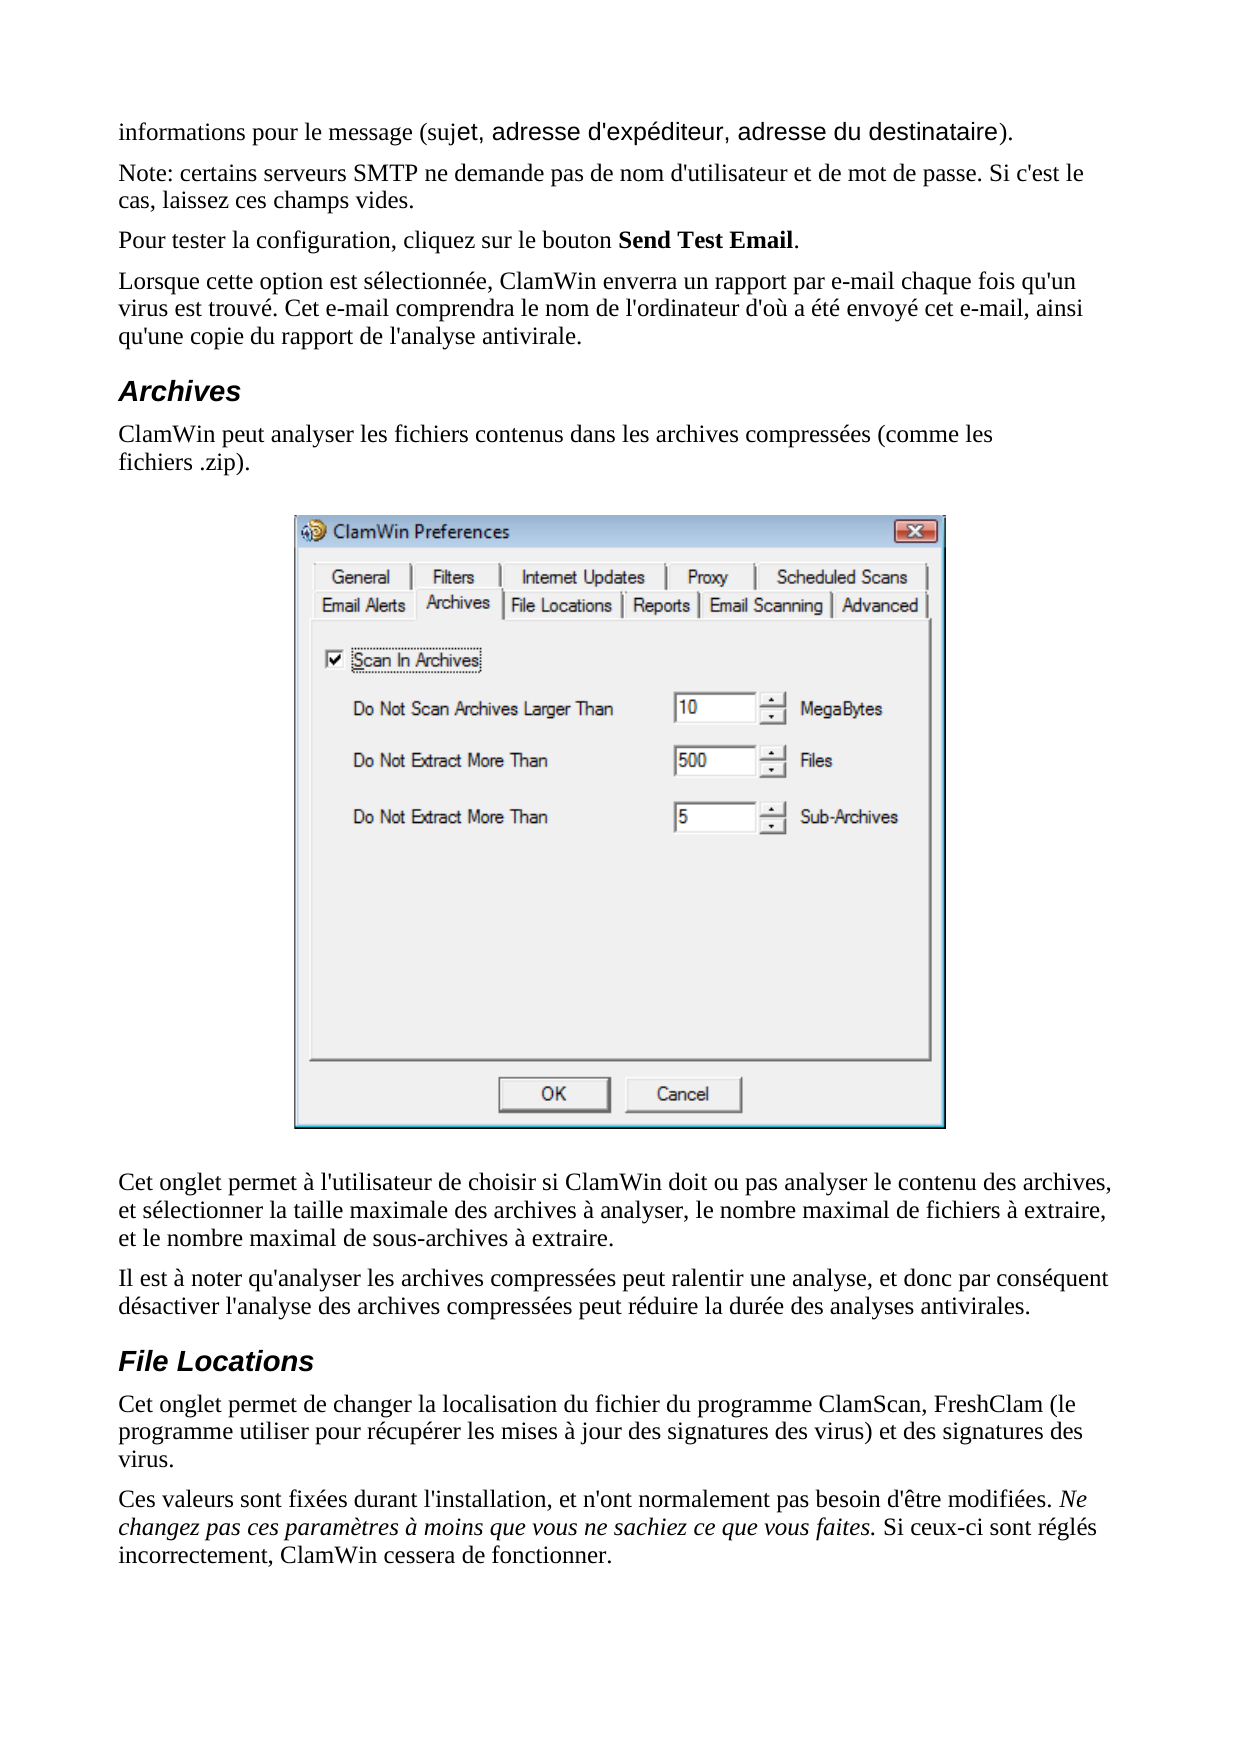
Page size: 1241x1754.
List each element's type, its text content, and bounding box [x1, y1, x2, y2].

text Cet onglet permet à l'utilisateur de choisir si ClamWin doit ou pas analyser le contenu des archives, et sélectionner la taille maximale des archives à analyser, le nombre maximal de fichiers à extraire, et le nombre maximal de sous-archives à extraire. [118, 1168, 1122, 1252]
subtitle File Locations [118, 1344, 1122, 1377]
text Ces valeurs sont fixées durant l'installation, et n'ont normalement pas besoin d'être modifiées. Ne changez pas ces paramètres à moins que vous ne sachiez ce que vous faites. Si ceux-ci sont réglés incorrectement, ClamWin cessera de fonctionner. [118, 1485, 1122, 1568]
subtitle Archives [118, 375, 1122, 408]
text Cet onglet permet de changer la localisation du fichier du programme ClamScan, FreshClam (le programme utiliser pour récupérer les mises à jour des signatures des virus) et des signatures des virus. [118, 1390, 1122, 1473]
text Lorsque cette option est sélectionnée, ClamWin enverra un rapport par e-mail chaque fois qu'un virus est trouvé. Cet e-mail comprendra le nom de l'ordinateur d'où a été envoyé cet e-mail, ainsi qu'une copie du rapport de l'analyse antivirale. [118, 267, 1122, 350]
text Pour tester la configuration, cliquez sur le bouton Send Test Email. [118, 227, 1122, 254]
text ClamWin peut analyser les fichiers contenus dans les archives compressées (comme les fichiers .zip). [118, 420, 1122, 476]
picture [294, 515, 946, 1129]
text informations pour le message (sujet, adresse d'expéditeur, adresse du destinataire). [118, 118, 1122, 146]
text Il est à noter qu'analyser les archives compressées peut ralentir une analyse, et donc par conséquent désactiver l'analyse des archives compressées peut réduire la durée des analyses antivirales. [118, 1264, 1122, 1319]
text Note: certains serveurs SMTP ne demande pas de nom d'utilisateur et de mot de passe. Si c'est le cas, laissez ces champs vides. [118, 159, 1122, 214]
